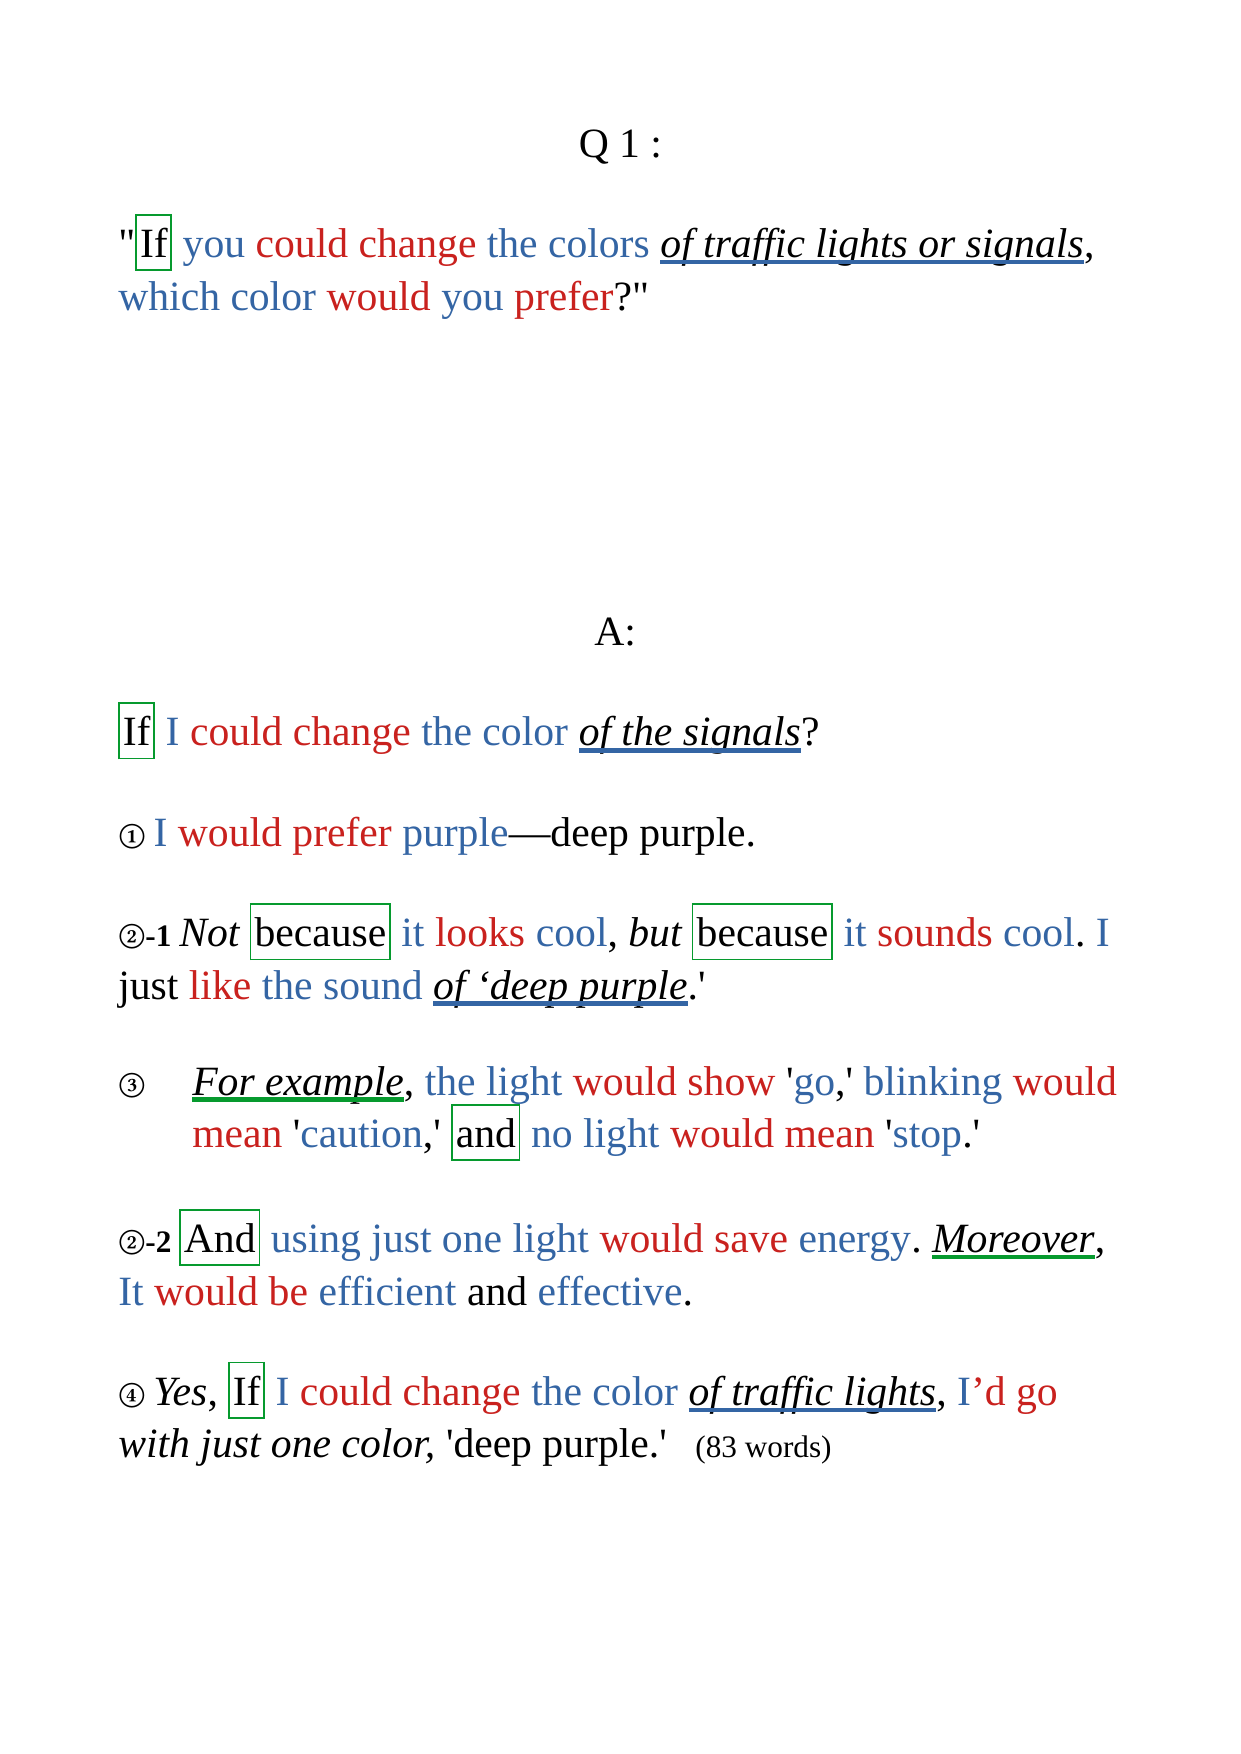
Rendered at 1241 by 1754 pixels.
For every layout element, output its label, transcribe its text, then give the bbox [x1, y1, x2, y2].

text ②-2 [118, 1209, 179, 1266]
text Q 1 : [118, 118, 1122, 166]
text A: [118, 606, 1122, 654]
text It would be efficient and effective. [118, 1266, 1122, 1314]
text I could change the color of the signals? [155, 702, 1122, 759]
text And [181, 1211, 259, 1264]
text ②-1 Not because it looks cool, but because it sounds cool. I just like the sound of ‘deep purple.' [118, 903, 1122, 1008]
text ① I would prefer purple—deep purple. [118, 807, 1122, 855]
text "If you could change the colors of traffic lights or signals, which color would you prefer?" [118, 214, 1122, 319]
text If [120, 704, 153, 758]
text ③ For example, the light would show 'go,' blinking would mean 'caution,' and no light would mean 'stop.' [118, 1056, 1122, 1161]
text using just one light would save energy. Moreover, [260, 1209, 1122, 1266]
text ④ Yes, If I could change the color of traffic lights, I’d go with just one color, 'deep purple.' (83 words) [118, 1362, 1122, 1467]
